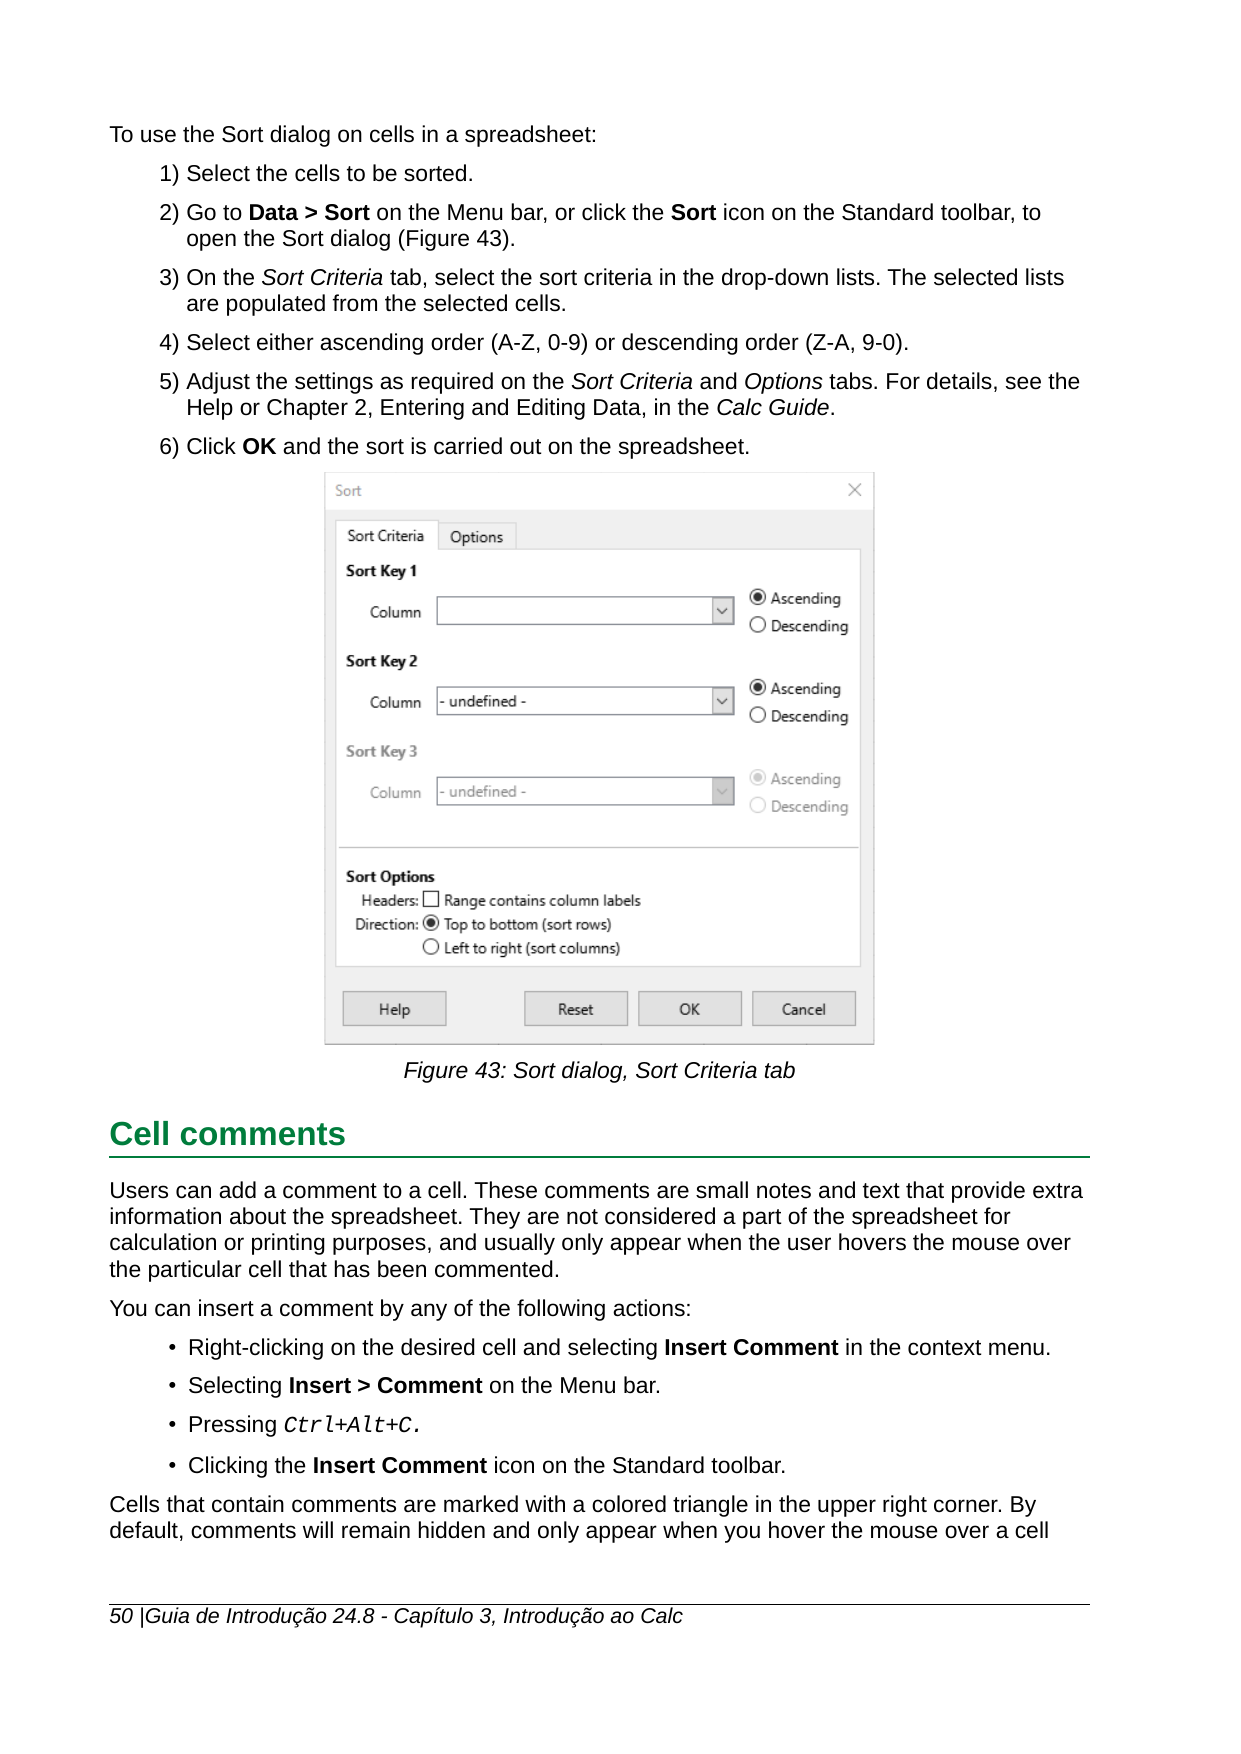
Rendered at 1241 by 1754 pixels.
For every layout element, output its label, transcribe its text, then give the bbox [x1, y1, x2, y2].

picture [324, 472, 875, 1045]
list Click OK and the sort is carried out on the spreadsheet. [186, 433, 1090, 459]
text Cells that contain comments are marked with a colored triangle in the upper right corner. By default, comments will remain hidden and only appear when you hover the mouse over a cell [109, 1491, 1090, 1543]
list Right-clicking on the desired cell and selecting Insert Comment in the context menu. [168, 1333, 1090, 1360]
list Go to Data > Sort on the Menu bar, or click the Sort icon on the Standard toolbar, to open the Sort dialog (Figure 43). [186, 199, 1090, 251]
list Select the cells to be sorted. [186, 160, 1090, 186]
list On the Sort Criteria tab, select the sort criteria in the drop-down lists. The selected lists are populated from the selected cells. [186, 264, 1090, 317]
subtitle Cell comments [109, 1114, 1090, 1156]
list Clicking the Insert Comment icon on the Standard toolbar. [168, 1452, 1090, 1478]
list You can insert a comment by any of the following actions: [109, 1294, 1090, 1321]
list Pressing Ctrl+Alt+C. [168, 1411, 1090, 1439]
list Selecting Insert > Comment on the Menu bar. [168, 1372, 1090, 1399]
text Users can add a comment to a cell. These comments are small notes and text that provide extra information about the spreadsheet. They are not considered a part of the spreadsheet for calculation or printing purposes, and usually only appear when the user hovers the mouse over the particular cell that has been commented. [109, 1177, 1090, 1282]
text Figure 43: Sort dialog, Sort Criteria tab [324, 1057, 874, 1083]
list Adjust the settings as required on the Sort Criteria and Options tabs. For details, see the Help or Chapter 2, Entering and Editing Data, in the Calc Guide. [186, 368, 1090, 421]
list To use the Sort dialog on cells in a spreadsheet: [109, 121, 1090, 147]
list Select either ascending order (A-Z, 0-9) or descending order (Z-A, 9-0). [186, 329, 1090, 356]
